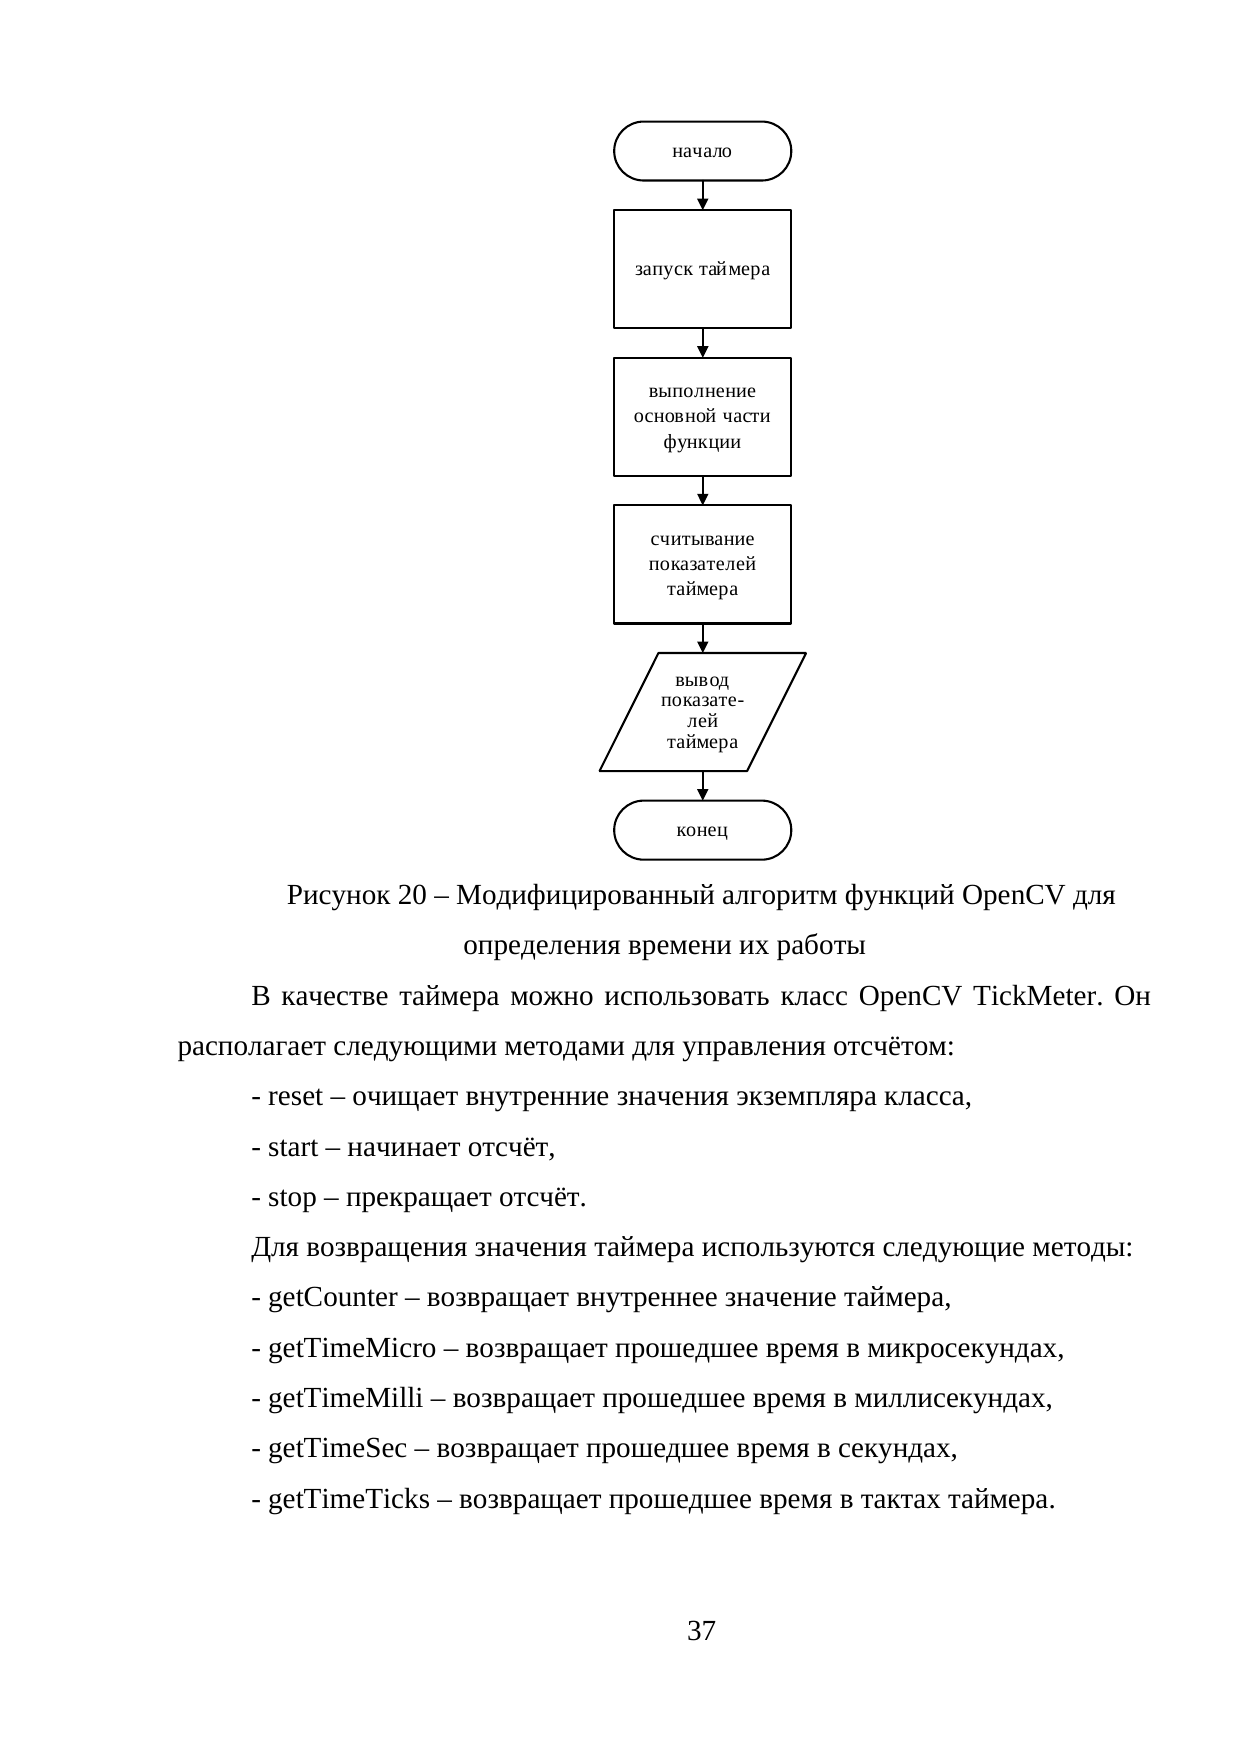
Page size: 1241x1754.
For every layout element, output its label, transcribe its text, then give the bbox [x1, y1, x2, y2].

text - getTimeMilli – возвращает прошедшее время в миллисекундах, [251, 1380, 1152, 1414]
text - getTimeSec – возвращает прошедшее время в секундах, [251, 1431, 1152, 1464]
text В качестве таймера можно использовать класс OpenCV TickMeter. Он располагает следующими методами для управления отсчётом: [177, 978, 1152, 1062]
text - getTimeTicks – возвращает прошедшее время в тактах таймера. [251, 1481, 1152, 1514]
text - getCounter – возвращает внутреннее значение таймера, [251, 1279, 1152, 1313]
text Для возвращения значения таймера используются следующие методы: [177, 1229, 1152, 1263]
text - getTimeMicro – возвращает прошедшее время в микросекундах, [251, 1330, 1152, 1363]
text - reset – очищает внутренние значения экземпляра класса, [177, 1078, 1152, 1112]
text - start – начинает отсчёт, [177, 1129, 1152, 1162]
text - stop – прекращает отсчёт. [177, 1179, 1152, 1212]
text Рисунок 20 – Модифицированный алгоритм функций OpenCV для определения времени их работы [177, 877, 1152, 961]
